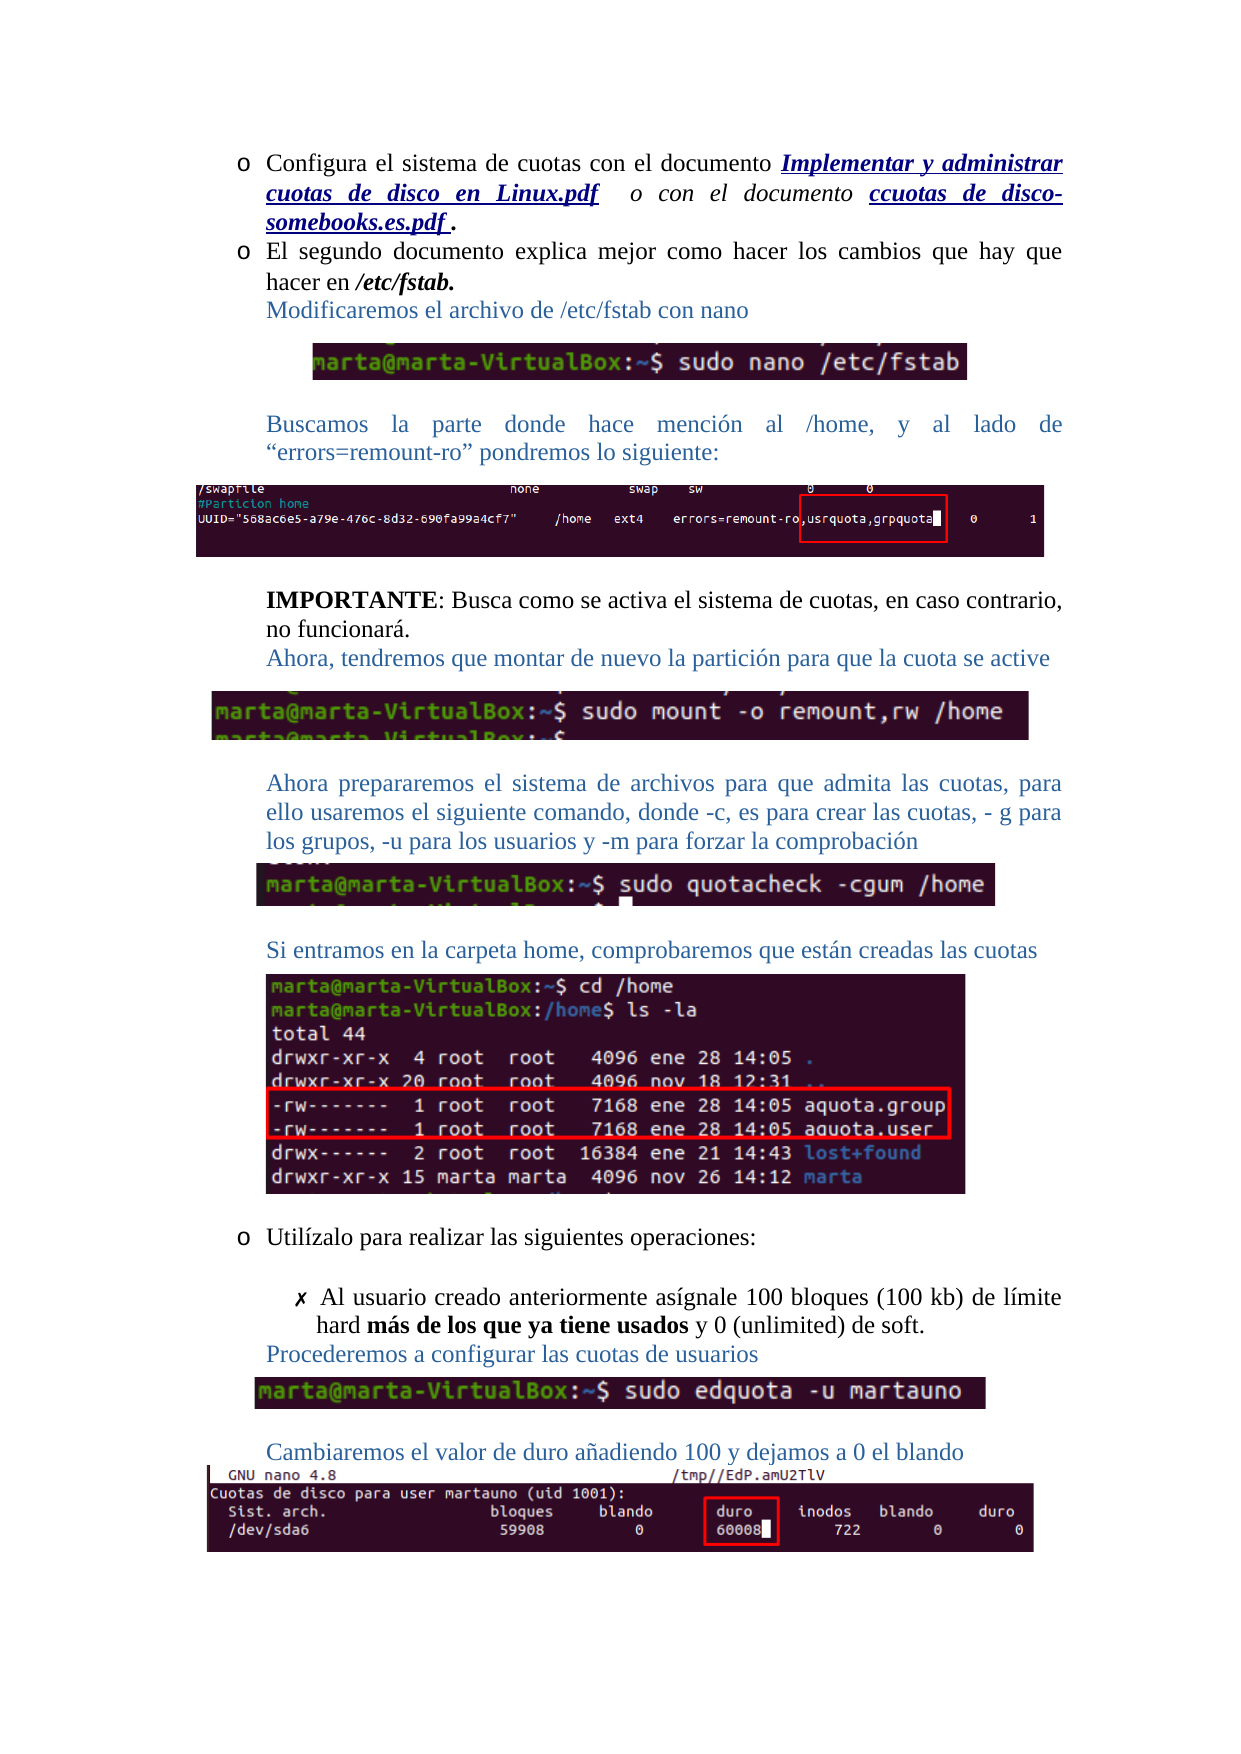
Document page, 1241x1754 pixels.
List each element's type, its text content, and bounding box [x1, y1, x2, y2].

list Ahora prepararemos el sistema de archivos para que admita las cuotas, para ello usaremos el siguiente comando, donde -c, es para crear las cuotas, - g para los grupos, -u para los usuarios y -m para forzar la comprobación [236, 768, 1063, 855]
list Al usuario creado anteriormente asígnale 100 bloques (100 kb) de límite hard más de los que ya tiene usados y 0 (unlimited) de soft. [295, 1282, 1063, 1339]
list IMPORTANTE: Busca como se activa el sistema de cuotas, en caso contrario, no funcionará. [236, 585, 1063, 643]
list Utilízalo para realizar las siguientes operaciones: [236, 1222, 1063, 1253]
picture [254, 1377, 986, 1409]
picture [211, 691, 1029, 740]
picture [206, 1465, 1034, 1552]
list Modificaremos el archivo de /etc/fstab con nano [236, 296, 1063, 324]
list Si entramos en la carpeta home, comprobaremos que están creadas las cuotas [236, 935, 1063, 963]
list El segundo documento explica mejor como hacer los cambios que hay que hacer en /etc/fstab. [236, 236, 1063, 296]
list Cambiaremos el valor de duro añadiendo 100 y dejamos a 0 el blando [236, 1437, 1063, 1466]
list Buscamos la parte donde hace mención al /home, y al lado de “errors=remount-ro” pondremos lo siguiente: [236, 409, 1063, 466]
list Configura el sistema de cuotas con el documento Implementar y administrar cuotas de disco en Linux.pdf o con el documento ccuotas de disco-somebooks.es.pdf . [236, 148, 1063, 236]
picture [256, 863, 996, 906]
list Ahora, tendremos que montar de nuevo la partición para que la cuota se active [236, 643, 1063, 672]
picture [196, 485, 1045, 557]
picture [265, 974, 966, 1194]
list Procederemos a configurar las cuotas de usuarios [236, 1339, 1063, 1368]
picture [312, 343, 968, 380]
